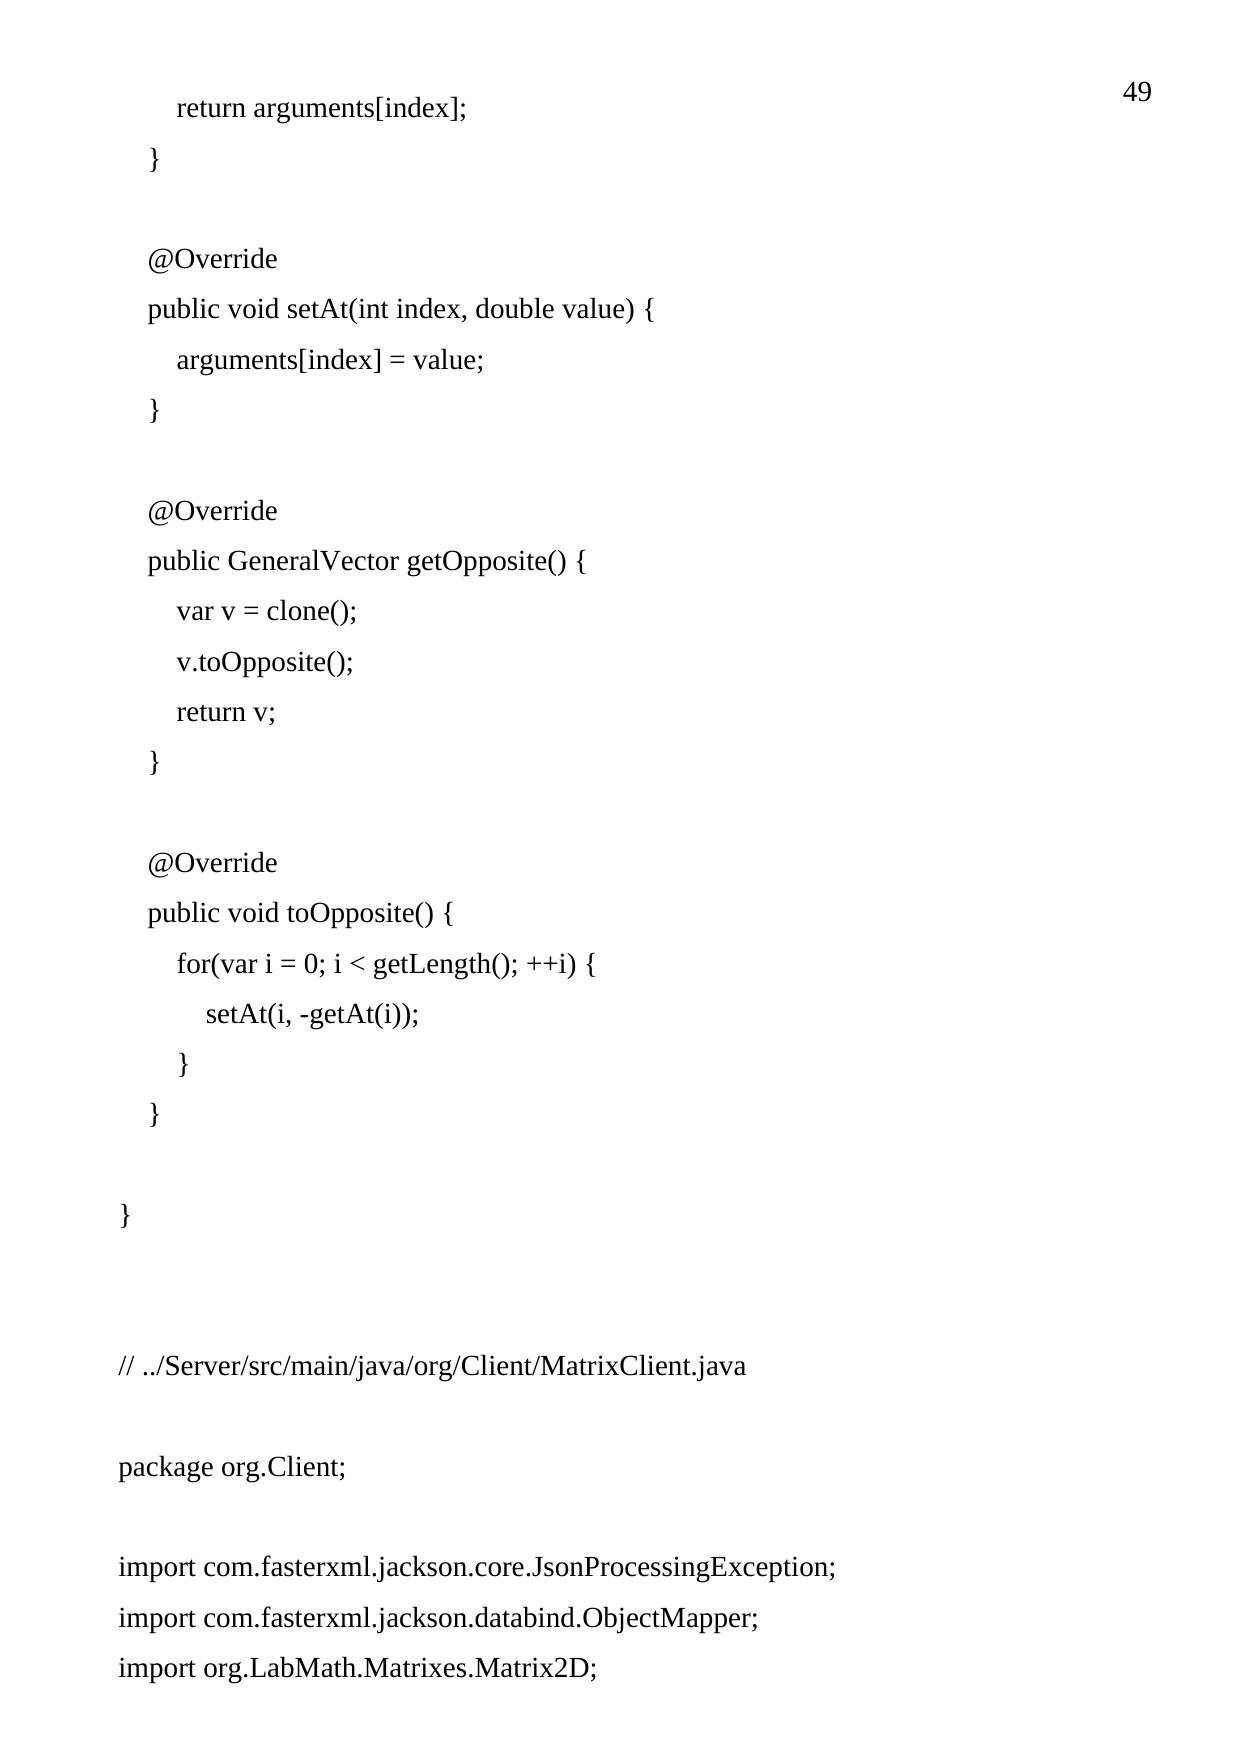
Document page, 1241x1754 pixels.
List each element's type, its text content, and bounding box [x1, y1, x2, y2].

text for(var i = 0; i < getLength(); ++i) { [118, 946, 1122, 979]
text } [118, 1046, 1122, 1080]
text } [118, 1197, 1122, 1231]
text return v; [118, 694, 1122, 728]
text } [118, 141, 1122, 174]
text public GeneralVector getOpposite() { [118, 543, 1122, 577]
text setAt(i, -getAt(i)); [118, 996, 1122, 1029]
text @Override [118, 845, 1122, 879]
text } [118, 744, 1122, 778]
text @Override [118, 241, 1122, 275]
text public void setAt(int index, double value) { [118, 292, 1122, 325]
text package org.Client; [118, 1449, 1122, 1482]
text } [118, 1097, 1122, 1130]
text var v = clone(); [118, 593, 1122, 627]
text @Override [118, 493, 1122, 526]
text import com.fasterxml.jackson.core.JsonProcessingException; [118, 1549, 1122, 1583]
text arguments[index] = value; [118, 342, 1122, 376]
text v.toOpposite(); [118, 644, 1122, 677]
text // ../Server/src/main/java/org/Client/MatrixClient.java [118, 1348, 1122, 1382]
text import com.fasterxml.jackson.databind.ObjectMapper; [118, 1600, 1122, 1633]
text public void toOpposite() { [118, 895, 1122, 929]
text } [118, 392, 1122, 426]
text import org.LabMath.Matrixes.Matrix2D; [118, 1650, 1122, 1684]
text return arguments[index]; [118, 90, 1122, 124]
